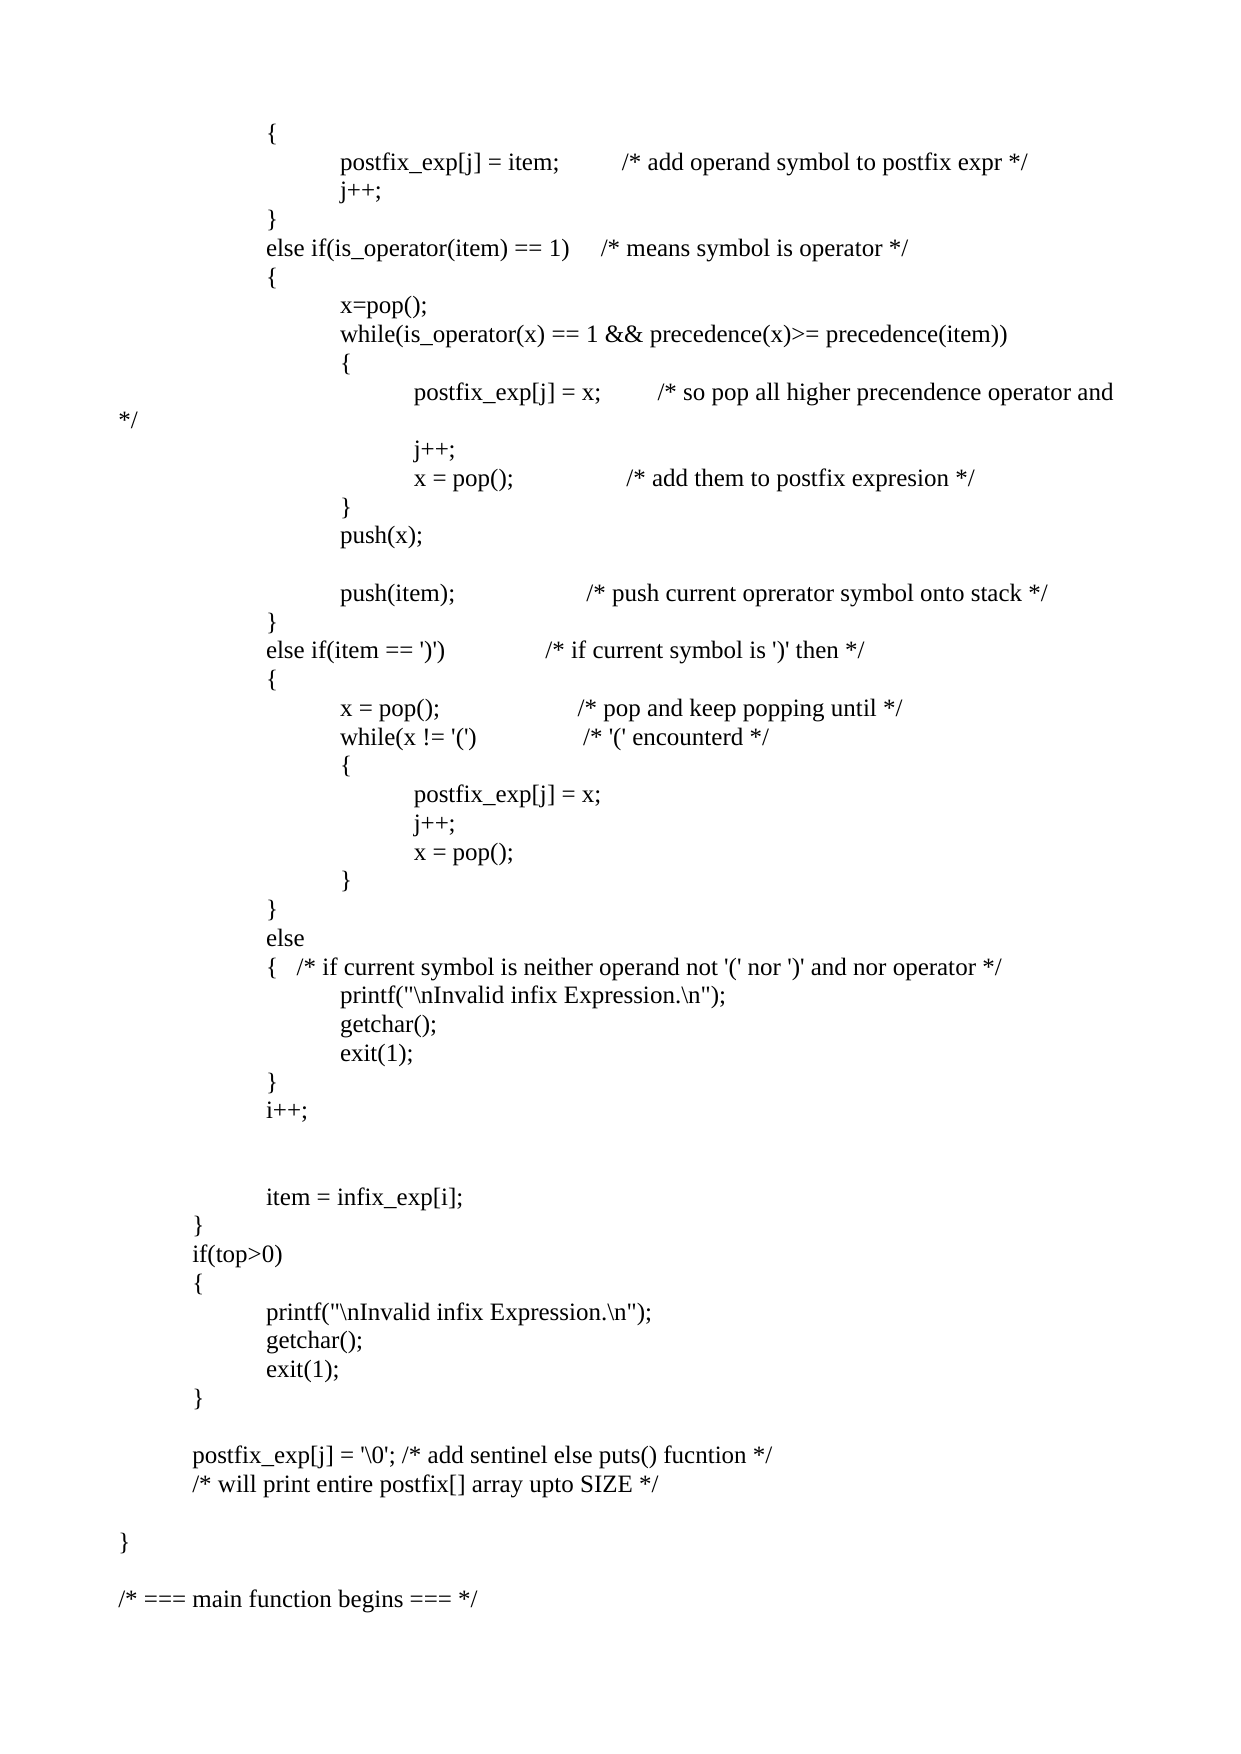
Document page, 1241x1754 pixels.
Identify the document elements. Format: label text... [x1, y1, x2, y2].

text else if(is_operator(item) == 1) /* means symbol is operator */ [118, 233, 1122, 262]
text { [118, 118, 1122, 147]
text postfix_exp[j] = '\0'; /* add sentinel else puts() fucntion */ [118, 1441, 1122, 1469]
text { [118, 664, 1122, 693]
text } [118, 607, 1122, 636]
text getchar(); [118, 1009, 1122, 1038]
text printf("\nInvalid infix Expression.\n"); [118, 981, 1122, 1009]
text } [118, 866, 1122, 894]
text { [118, 1268, 1122, 1297]
text else [118, 923, 1122, 952]
text if(top>0) [118, 1239, 1122, 1268]
text push(item); /* push current oprerator symbol onto stack */ [118, 578, 1122, 607]
text { [118, 751, 1122, 779]
text } [118, 1211, 1122, 1239]
text /* === main function begins === */ [118, 1584, 1122, 1613]
text exit(1); [118, 1038, 1122, 1067]
text } [118, 1067, 1122, 1096]
text x=pop(); [118, 291, 1122, 319]
text i++; [118, 1096, 1122, 1124]
text postfix_exp[j] = x; [118, 779, 1122, 808]
text else if(item == ')') /* if current symbol is ')' then */ [118, 636, 1122, 664]
text x = pop(); /* pop and keep popping until */ [118, 693, 1122, 722]
text x = pop(); [118, 837, 1122, 866]
text push(x); [118, 521, 1122, 549]
text postfix_exp[j] = x; /* so pop all higher precendence operator and */ [118, 377, 1122, 434]
text getchar(); [118, 1326, 1122, 1354]
text } [118, 894, 1122, 923]
text exit(1); [118, 1354, 1122, 1383]
text } [118, 1527, 1122, 1556]
text } [118, 1383, 1122, 1412]
text } [118, 492, 1122, 521]
text { [118, 348, 1122, 377]
text j++; [118, 434, 1122, 463]
text { /* if current symbol is neither operand not '(' nor ')' and nor operator */ [118, 952, 1122, 981]
text /* will print entire postfix[] array upto SIZE */ [118, 1469, 1122, 1498]
text j++; [118, 176, 1122, 204]
text while(x != '(') /* '(' encounterd */ [118, 722, 1122, 751]
text item = infix_exp[i]; [118, 1182, 1122, 1211]
text printf("\nInvalid infix Expression.\n"); [118, 1297, 1122, 1326]
text while(is_operator(x) == 1 && precedence(x)>= precedence(item)) [118, 319, 1122, 348]
text x = pop(); /* add them to postfix expresion */ [118, 463, 1122, 492]
text j++; [118, 808, 1122, 837]
text } [118, 204, 1122, 233]
text { [118, 262, 1122, 291]
text postfix_exp[j] = item; /* add operand symbol to postfix expr */ [118, 147, 1122, 176]
